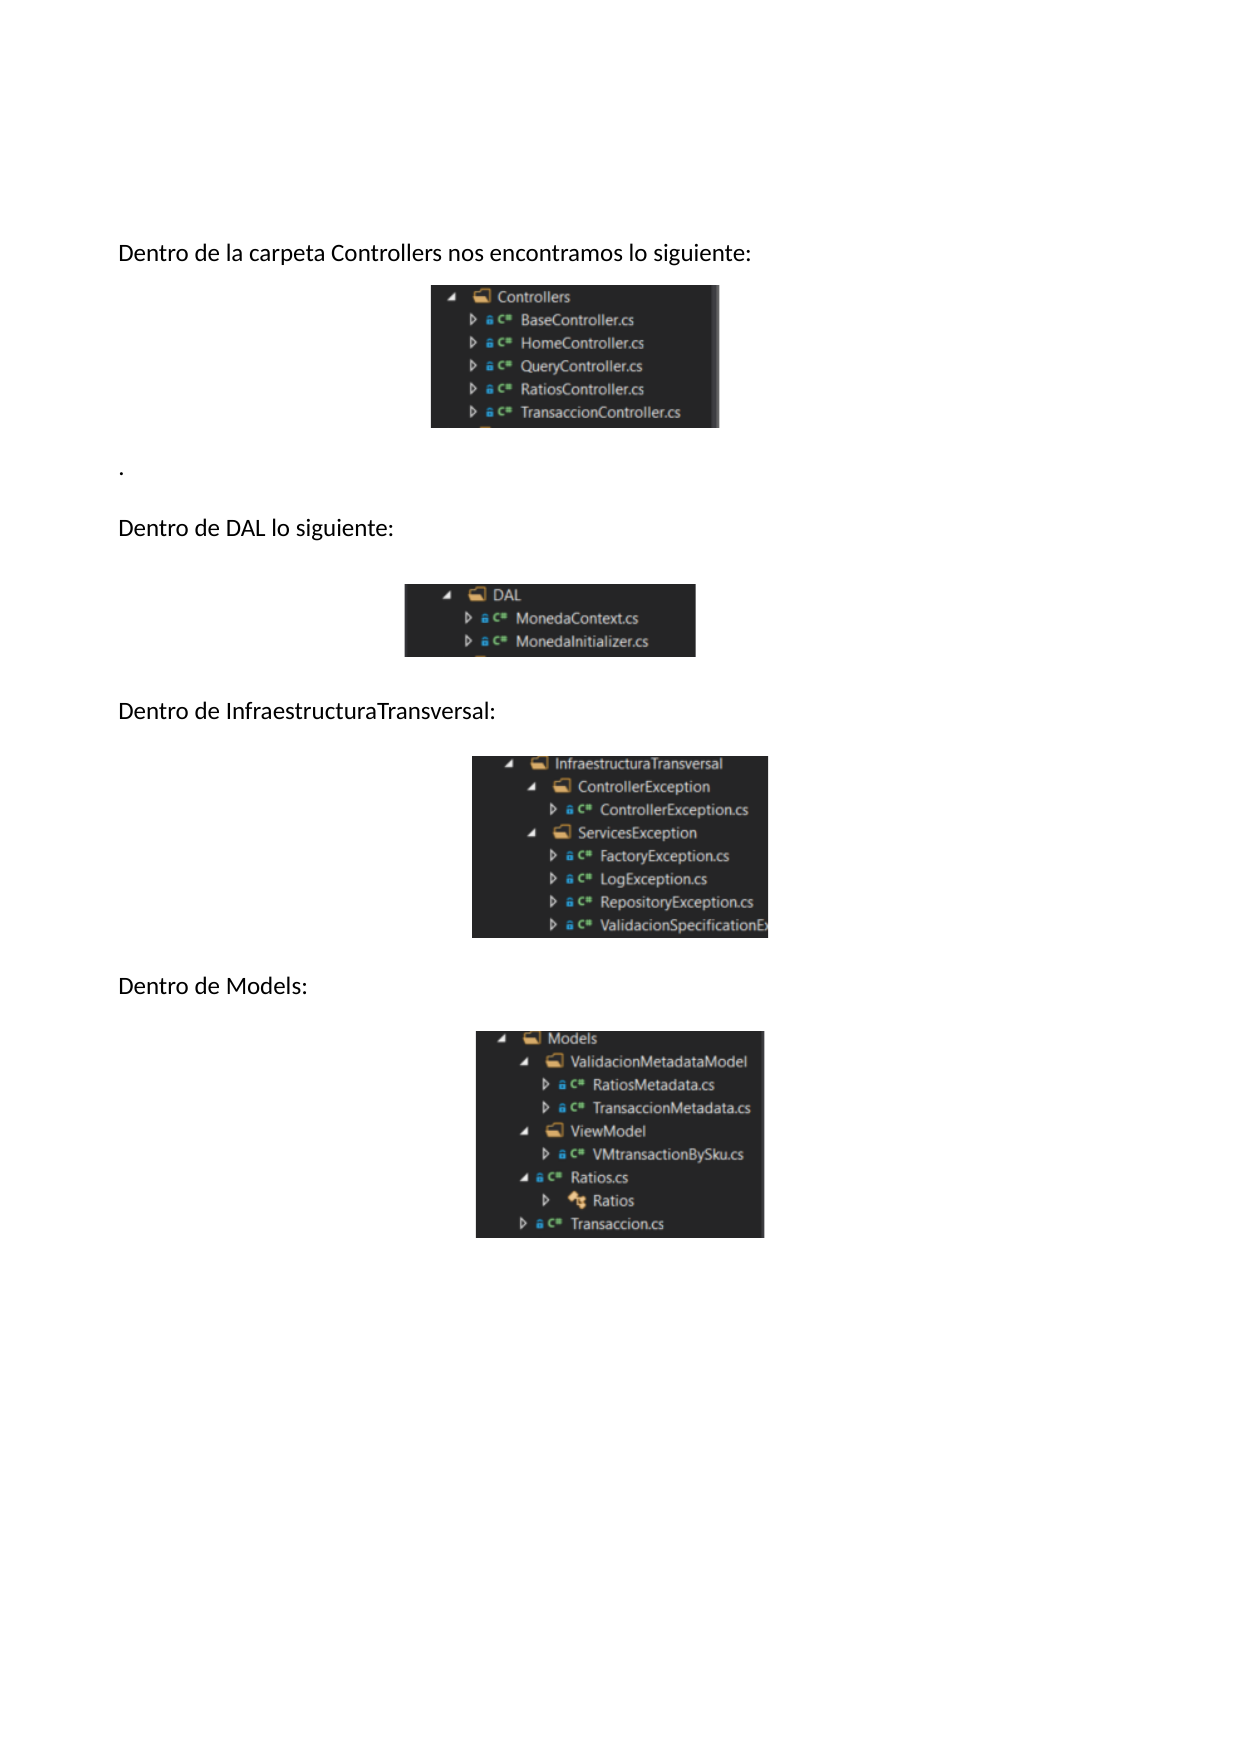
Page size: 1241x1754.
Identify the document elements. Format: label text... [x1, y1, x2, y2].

text Dentro de la carpeta Controllers nos encontramos lo siguiente: [118, 237, 1122, 268]
text Dentro de DAL lo siguiente: [118, 512, 1122, 543]
picture [430, 285, 720, 428]
picture [472, 756, 769, 938]
text . [118, 451, 1122, 482]
text Dentro de Models: [118, 970, 1122, 1000]
picture [404, 584, 696, 657]
picture [475, 1031, 765, 1238]
text Dentro de InfraestructuraTransversal: [118, 695, 1122, 726]
